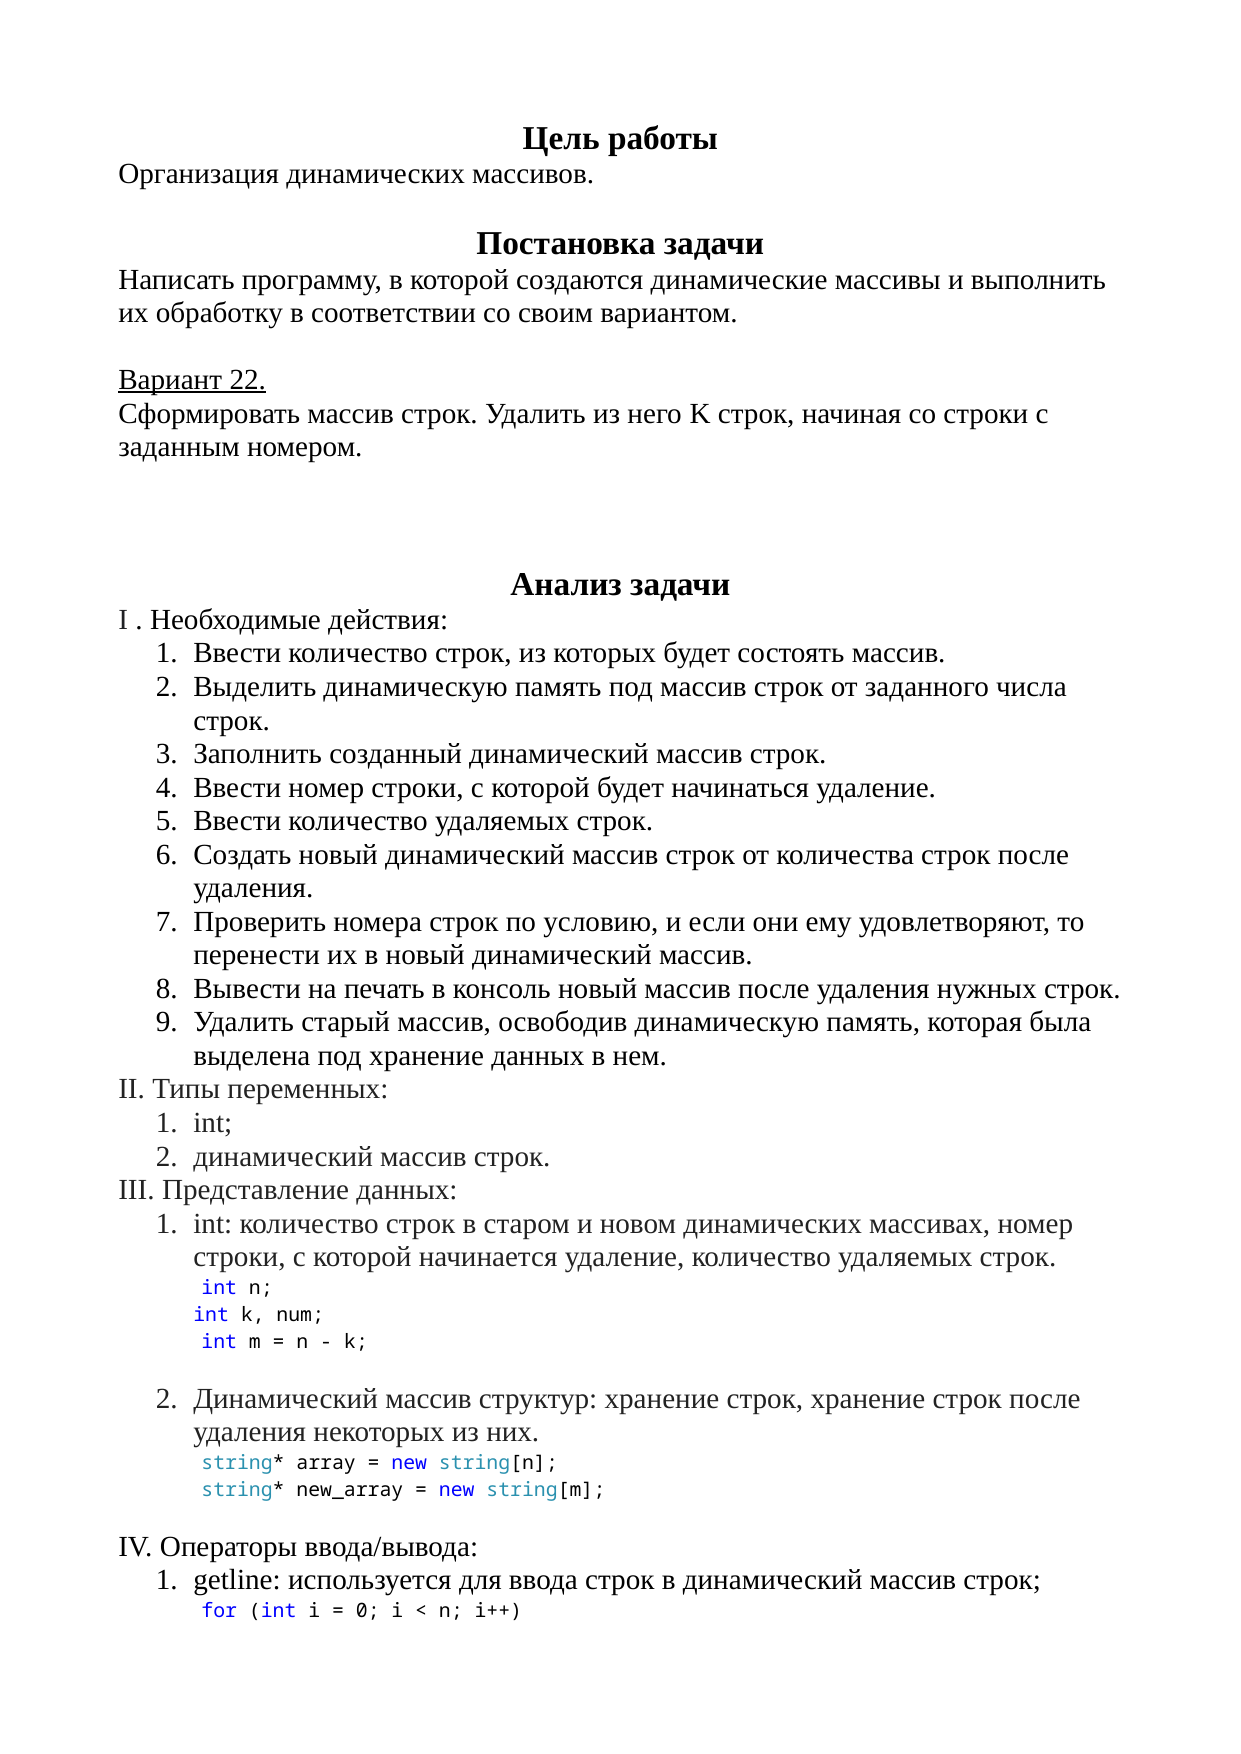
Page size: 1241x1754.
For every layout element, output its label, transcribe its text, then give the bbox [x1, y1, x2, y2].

list Заполнить созданный динамический массив строк. [156, 736, 1122, 770]
list Вывести на печать в консоль новый массив после удаления нужных строк. [156, 971, 1122, 1004]
text Написать программу, в которой создаются динамические массивы и выполнить их обработку в соответствии со своим вариантом. [118, 262, 1122, 329]
list int: количество строк в старом и новом динамических массивах, номер строки, с которой начинается удаление, количество удаляемых строк. [156, 1206, 1122, 1273]
text Цель работы [118, 118, 1122, 156]
text for (int i = 0; i < n; i++) [118, 1596, 1122, 1623]
list Проверить номера строк по условию, и если они ему удовлетворяют, то перенести их в новый динамический массив. [156, 904, 1122, 971]
text int k, num; [118, 1300, 1122, 1327]
list getline: используется для ввода строк в динамический массив строк; [156, 1562, 1122, 1596]
list Создать новый динамический массив строк от количества строк после удаления. [156, 837, 1122, 904]
list int; [156, 1105, 1122, 1139]
list динамический массив строк. [156, 1139, 1122, 1172]
list Ввести количество удаляемых строк. [156, 803, 1122, 837]
text Постановка задачи [118, 223, 1122, 262]
text int n; [118, 1273, 1122, 1300]
text Вариант 22. [118, 362, 1122, 396]
text int m = n - k; [118, 1327, 1122, 1354]
text IV. Операторы ввода/вывода: [118, 1529, 1122, 1562]
list Ввести количество строк, из которых будет состоять массив. [156, 636, 1122, 669]
text III. Представление данных: [118, 1172, 1122, 1206]
text string* array = new string[n]; [118, 1448, 1122, 1475]
text Организация динамических массивов. [118, 156, 1122, 190]
list Удалить старый массив, освободив динамическую память, которая была выделена под хранение данных в нем. [156, 1004, 1122, 1072]
list Выделить динамическую память под массив строк от заданного числа строк. [156, 669, 1122, 736]
text I . Необходимые действия: [118, 602, 1122, 636]
text string* new_array = new string[m]; [118, 1475, 1122, 1502]
text Сформировать массив строк. Удалить из него K строк, начиная со строки с заданным номером. [118, 396, 1122, 463]
list Ввести номер строки, с которой будет начинаться удаление. [156, 770, 1122, 803]
list Динамический массив структур: хранение строк, хранение строк после удаления некоторых из них. [156, 1381, 1122, 1448]
text II. Типы переменных: [118, 1072, 1122, 1105]
text Анализ задачи [118, 564, 1122, 602]
